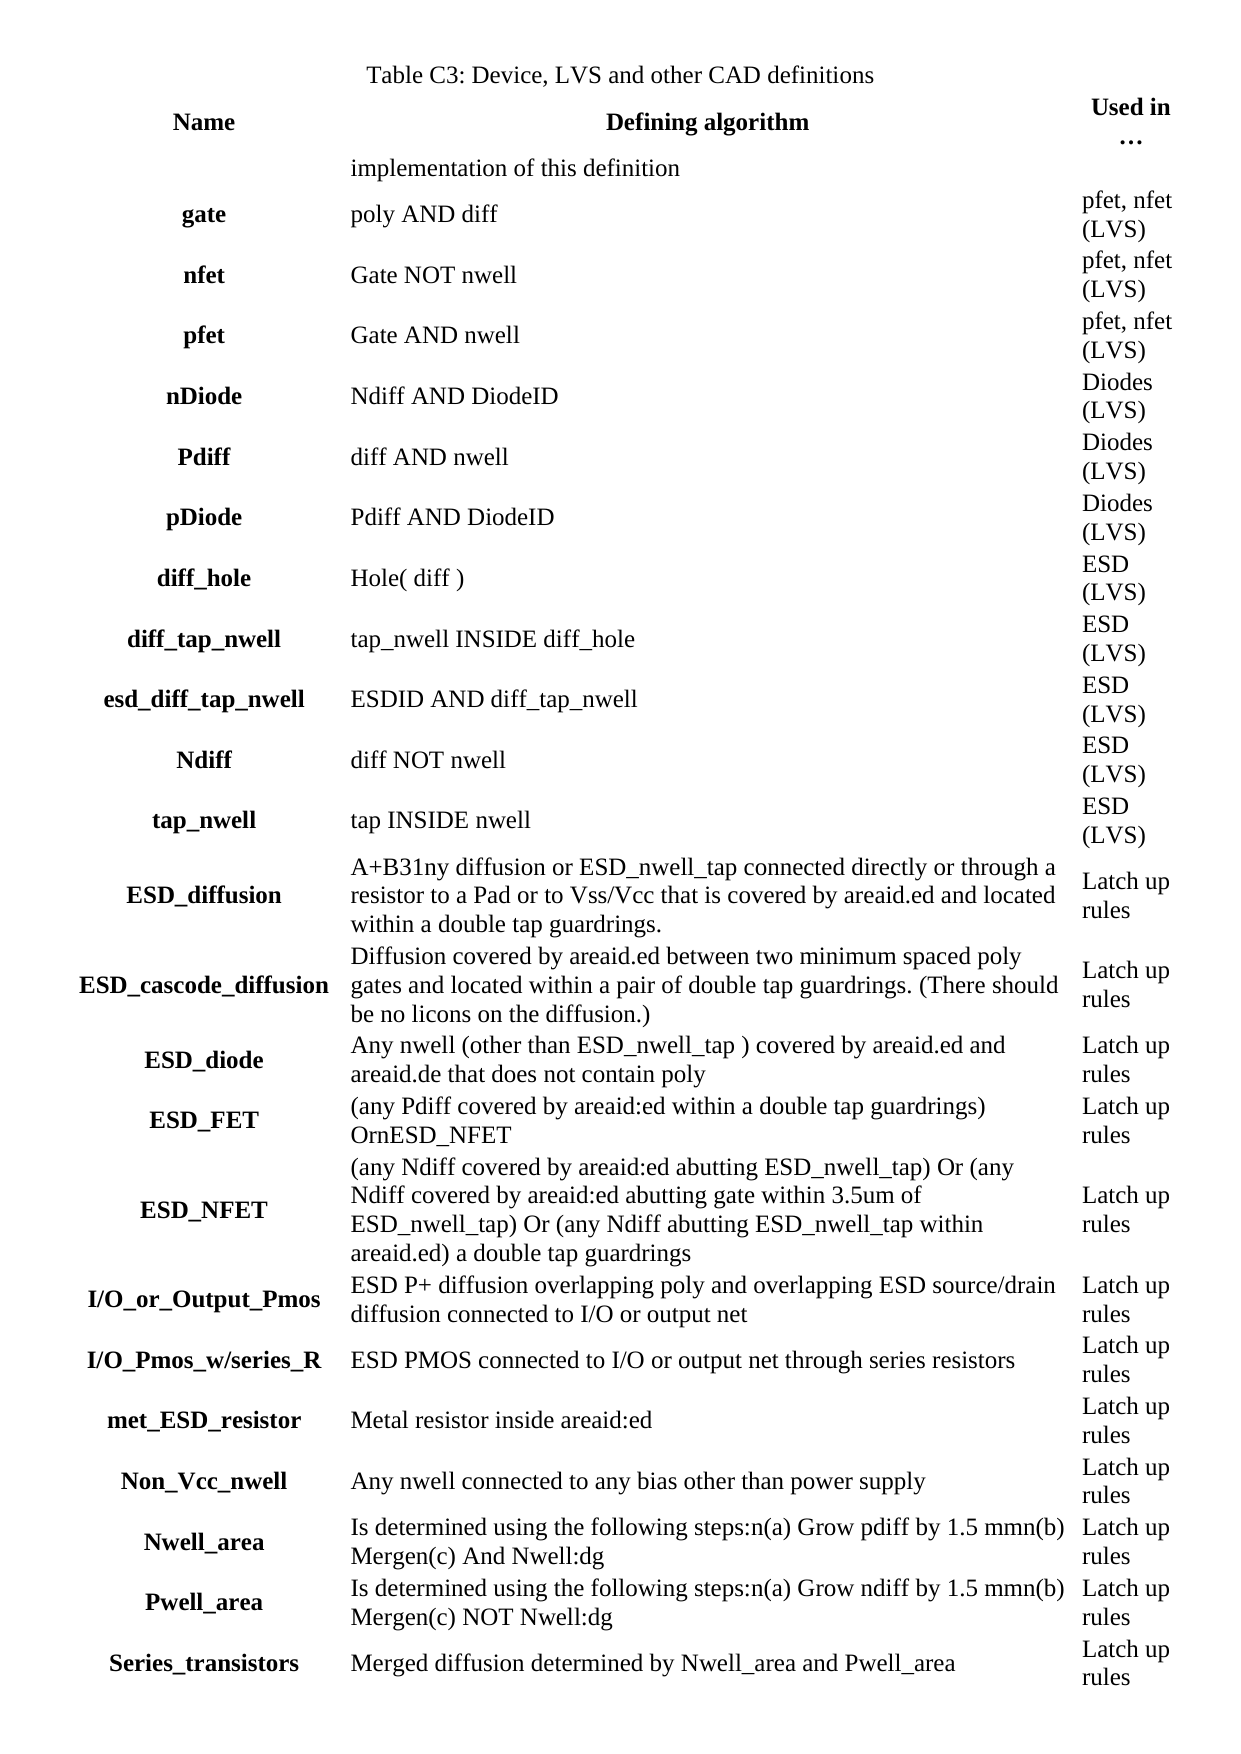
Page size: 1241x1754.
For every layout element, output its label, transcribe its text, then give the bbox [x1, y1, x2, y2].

table_cell [1066, 1572, 1073, 1632]
table_cell implementation of this definition [349, 152, 1066, 183]
table_cell [59, 152, 349, 183]
table_cell [1066, 850, 1073, 940]
table_cell [1066, 487, 1073, 547]
table_cell [1073, 729, 1080, 790]
table_cell pfet, nfet (LVS) [1080, 305, 1181, 365]
table_cell ESD (LVS) [1080, 729, 1181, 790]
table_cell [1073, 487, 1080, 547]
table_cell [1073, 1090, 1080, 1150]
table_cell ESD (LVS) [1080, 547, 1181, 608]
table_cell Pdiff AND DiodeID [349, 487, 1066, 547]
table_cell [1066, 305, 1073, 365]
table_cell nDiode [59, 365, 349, 426]
table_cell ESD_cascode_diffusion [59, 940, 349, 1029]
table_cell [1073, 184, 1080, 244]
table_cell [1066, 1632, 1073, 1693]
table_cell Metal resistor inside areaid:ed [349, 1390, 1066, 1450]
table_cell [1073, 1390, 1080, 1450]
table_cell Latch up rules [1080, 1632, 1181, 1693]
table_cell [1066, 547, 1073, 608]
table_cell [1066, 1269, 1073, 1329]
table_cell Hole( diff ) [349, 547, 1066, 608]
table_cell ESD (LVS) [1080, 608, 1181, 668]
table_cell Is determined using the following steps:n(a) Grow ndiff by 1.5 mmn(b) Mergen(c) NOT Nwell:dg [349, 1572, 1066, 1632]
table_cell Merged diffusion determined by Nwell_area and Pwell_area [349, 1632, 1066, 1693]
table_cell Is determined using the following steps:n(a) Grow pdiff by 1.5 mmn(b) Mergen(c) And Nwell:dg [349, 1511, 1066, 1572]
table_cell ESD PMOS connected to I/O or output net through series resistors [349, 1329, 1066, 1390]
table_cell ESD_FET [59, 1090, 349, 1150]
table_cell [1066, 1029, 1073, 1090]
table_cell [1066, 1090, 1073, 1150]
table_cell ESD (LVS) [1080, 790, 1181, 850]
table_cell [1066, 1450, 1073, 1511]
table_cell Latch up rules [1080, 1029, 1181, 1090]
table_cell Any nwell (other than ESD_nwell_tap ) covered by areaid.ed and areaid.de that does not contain poly [349, 1029, 1066, 1090]
table_cell Nwell_area [59, 1511, 349, 1572]
table_cell diff NOT nwell [349, 729, 1066, 790]
table_cell (any Pdiff covered by areaid:ed within a double tap guardrings) OrnESD_NFET [349, 1090, 1066, 1150]
table_cell Pwell_area [59, 1572, 349, 1632]
table_cell [1066, 1390, 1073, 1450]
table_cell Latch up rules [1080, 940, 1181, 1029]
table_cell Gate NOT nwell [349, 244, 1066, 305]
table_cell [1066, 790, 1073, 850]
table_cell [1073, 1269, 1080, 1329]
table_cell [1066, 244, 1073, 305]
table_cell [1066, 152, 1073, 183]
table_cell [1073, 1572, 1080, 1632]
table_cell pfet, nfet (LVS) [1080, 244, 1181, 305]
table_cell diff_hole [59, 547, 349, 608]
table_cell [1066, 729, 1073, 790]
table_cell Latch up rules [1080, 1090, 1181, 1150]
table_cell [1066, 1511, 1073, 1572]
table_cell pfet, nfet (LVS) [1080, 184, 1181, 244]
table_cell Diodes (LVS) [1080, 487, 1181, 547]
table_cell Gate AND nwell [349, 305, 1066, 365]
table_cell pDiode [59, 487, 349, 547]
table_cell esd_diff_tap_nwell [59, 669, 349, 729]
table_cell Latch up rules [1080, 1572, 1181, 1632]
table_cell Name [59, 91, 349, 152]
table_cell Latch up rules [1080, 1390, 1181, 1450]
table_cell Latch up rules [1080, 850, 1181, 940]
table_cell tap_nwell INSIDE diff_hole [349, 608, 1066, 668]
table_cell Used in … [1080, 91, 1181, 152]
table_cell [1073, 850, 1080, 940]
table_cell Latch up rules [1080, 1269, 1181, 1329]
table_cell poly AND diff [349, 184, 1066, 244]
table_cell ESD (LVS) [1080, 669, 1181, 729]
table_cell Pdiff [59, 426, 349, 487]
table_cell ESD_diffusion [59, 850, 349, 940]
table_cell [1073, 608, 1080, 668]
table_cell Ndiff AND DiodeID [349, 365, 1066, 426]
table_cell [1073, 1632, 1080, 1693]
table_cell ESD_NFET [59, 1150, 349, 1268]
table_cell [1073, 669, 1080, 729]
table_cell [1073, 426, 1080, 487]
table_cell A+B31ny diffusion or ESD_nwell_tap connected directly or through a resistor to a Pad or to Vss/Vcc that is covered by areaid.ed and located within a double tap guardrings. [349, 850, 1066, 940]
table_cell Defining algorithm [349, 91, 1066, 152]
table_cell [1080, 152, 1181, 183]
table_cell pfet [59, 305, 349, 365]
table_cell Latch up rules [1080, 1450, 1181, 1511]
table_cell [1073, 91, 1080, 152]
table_cell [1073, 244, 1080, 305]
table_cell [1073, 1511, 1080, 1572]
table_cell [1066, 940, 1073, 1029]
table_cell Series_transistors [59, 1632, 349, 1693]
table_cell nfet [59, 244, 349, 305]
table_cell (any Ndiff covered by areaid:ed abutting ESD_nwell_tap) Or (any Ndiff covered by areaid:ed abutting gate within 3.5um of ESD_nwell_tap) Or (any Ndiff abutting ESD_nwell_tap within areaid.ed) a double tap guardrings [349, 1150, 1066, 1268]
table_cell [1073, 1029, 1080, 1090]
table_cell [1066, 608, 1073, 668]
table_cell Diffusion covered by areaid.ed between two minimum spaced poly gates and located within a pair of double tap guardrings. (There should be no licons on the diffusion.) [349, 940, 1066, 1029]
table_cell ESD_diode [59, 1029, 349, 1090]
table_cell [1066, 184, 1073, 244]
table_cell [1073, 1329, 1080, 1390]
table_cell [1066, 669, 1073, 729]
table_cell Non_Vcc_nwell [59, 1450, 349, 1511]
table_cell tap_nwell [59, 790, 349, 850]
table_cell Ndiff [59, 729, 349, 790]
table_cell Any nwell connected to any bias other than power supply [349, 1450, 1066, 1511]
table_header Table C3: Device, LVS and other CAD definitions [59, 59, 1181, 91]
table_cell [1073, 1450, 1080, 1511]
table_cell [1073, 305, 1080, 365]
table_cell Latch up rules [1080, 1329, 1181, 1390]
table_cell Latch up rules [1080, 1150, 1181, 1268]
table_cell [1073, 547, 1080, 608]
table_cell [1073, 790, 1080, 850]
table_cell [1066, 426, 1073, 487]
table_cell diff_tap_nwell [59, 608, 349, 668]
table_cell met_ESD_resistor [59, 1390, 349, 1450]
table_cell [1066, 1329, 1073, 1390]
table_cell gate [59, 184, 349, 244]
table_cell ESDID AND diff_tap_nwell [349, 669, 1066, 729]
table_cell [1073, 365, 1080, 426]
table_cell I/O_or_Output_Pmos [59, 1269, 349, 1329]
table_cell [1066, 1150, 1073, 1268]
table_cell Diodes (LVS) [1080, 426, 1181, 487]
table_cell [1066, 91, 1073, 152]
table_cell Latch up rules [1080, 1511, 1181, 1572]
table_cell Diodes (LVS) [1080, 365, 1181, 426]
table_cell ESD P+ diffusion overlapping poly and overlapping ESD source/drain diffusion connected to I/O or output net [349, 1269, 1066, 1329]
table_cell [1073, 940, 1080, 1029]
table_cell [1073, 152, 1080, 183]
table_cell [1073, 1150, 1080, 1268]
table_cell I/O_Pmos_w/series_R [59, 1329, 349, 1390]
table_cell [1066, 365, 1073, 426]
table_cell tap INSIDE nwell [349, 790, 1066, 850]
table_cell diff AND nwell [349, 426, 1066, 487]
